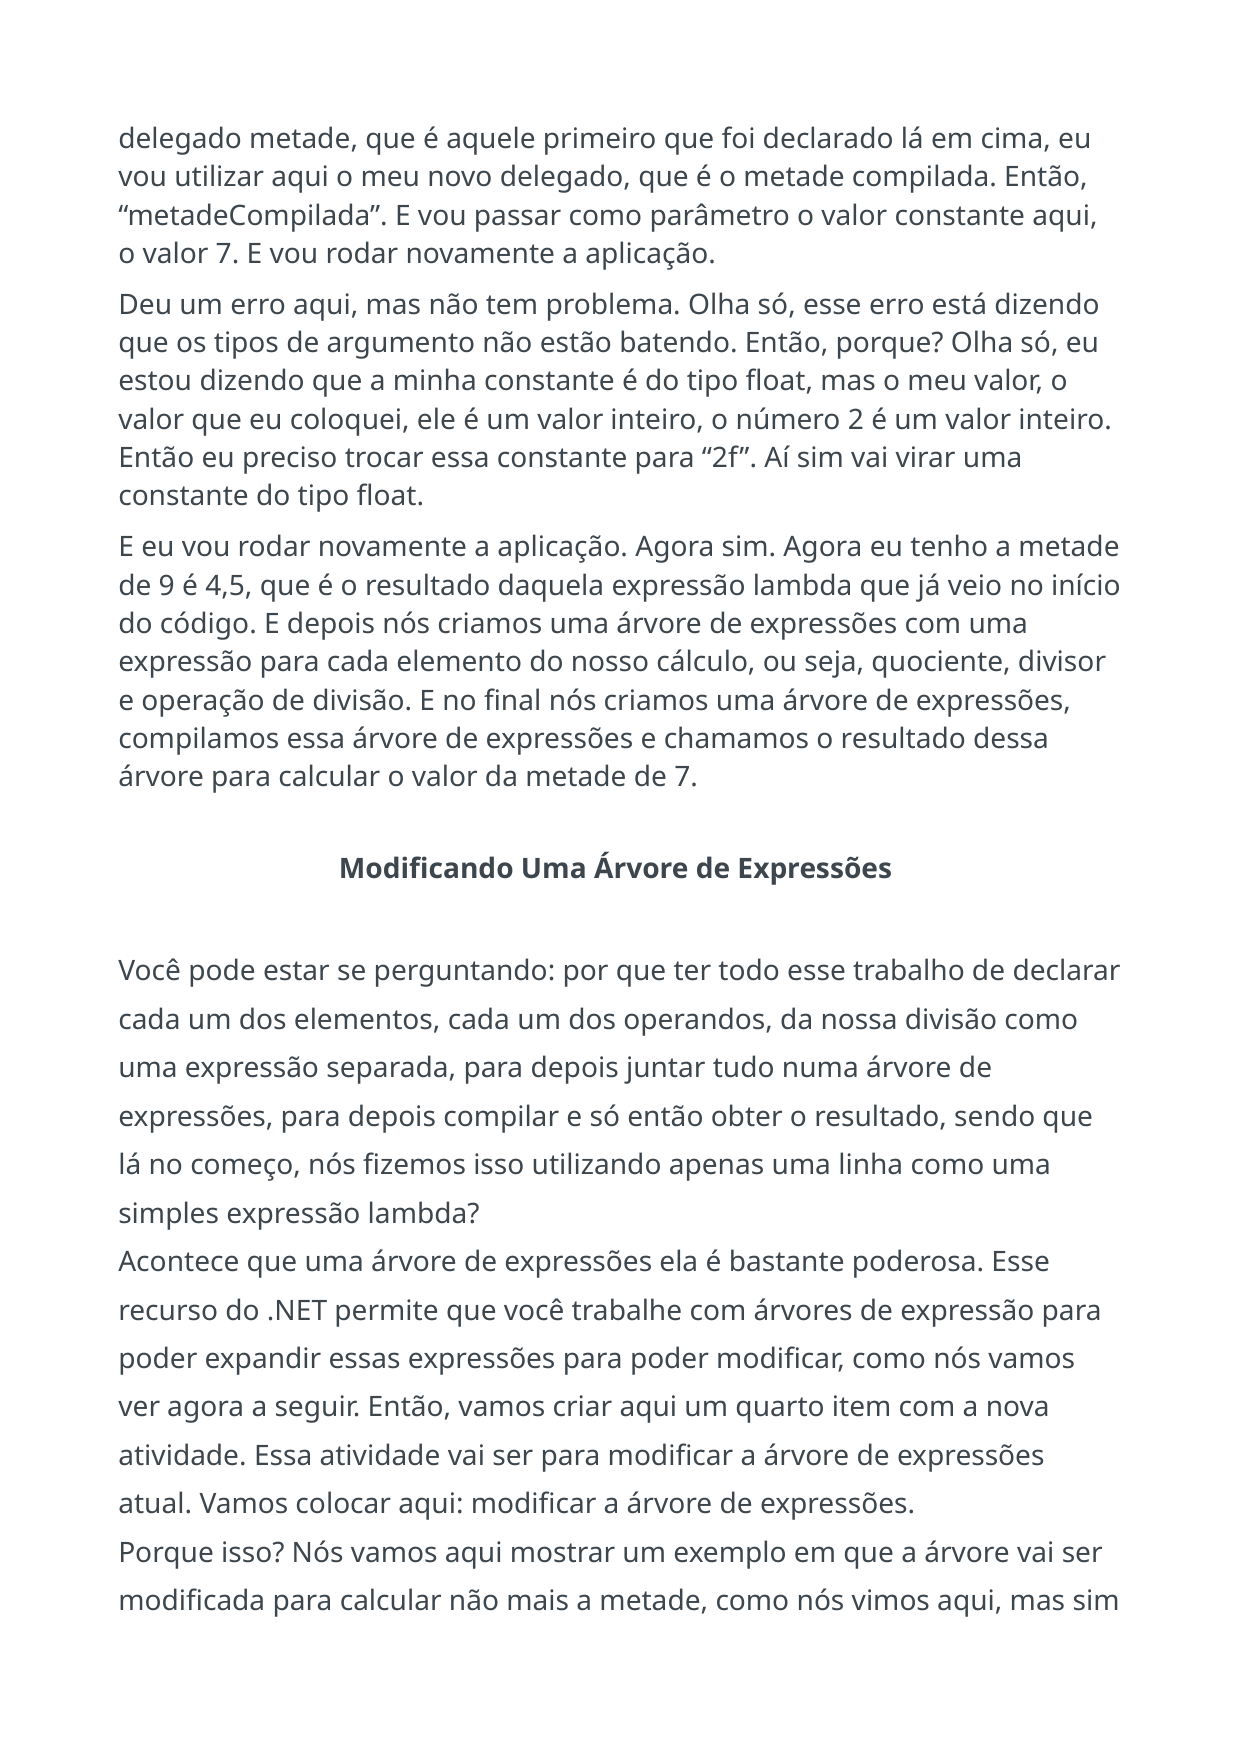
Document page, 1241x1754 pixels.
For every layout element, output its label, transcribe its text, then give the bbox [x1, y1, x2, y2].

text delegado metade, que é aquele primeiro que foi declarado lá em cima, eu vou utilizar aqui o meu novo delegado, que é o metade compilada. Então, “metadeCompilada”. E vou passar como parâmetro o valor constante aqui, o valor 7. E vou rodar novamente a aplicação. [118, 118, 1122, 271]
text Modificando Uma Árvore de Expressões [118, 848, 1122, 887]
text Acontece que uma árvore de expressões ela é bastante poderosa. Esse recurso do .NET permite que você trabalhe com árvores de expressão para poder expandir essas expressões para poder modificar, como nós vamos ver agora a seguir. Então, vamos criar aqui um quarto item com a nova atividade. Essa atividade vai ser para modificar a árvore de expressões atual. Vamos colocar aqui: modificar a árvore de expressões. [118, 1231, 1122, 1522]
text Deu um erro aqui, mas não tem problema. Olha só, esse erro está dizendo que os tipos de argumento não estão batendo. Então, porque? Olha só, eu estou dizendo que a minha constante é do tipo float, mas o meu valor, o valor que eu coloquei, ele é um valor inteiro, o número 2 é um valor inteiro. Então eu preciso trocar essa constante para “2f”. Aí sim vai virar uma constante do tipo float. [118, 284, 1122, 514]
text Você pode estar se perguntando: por que ter todo esse trabalho de declarar cada um dos elementos, cada um dos operandos, da nossa divisão como uma expressão separada, para depois juntar tudo numa árvore de expressões, para depois compilar e só então obter o resultado, sendo que lá no começo, nós fizemos isso utilizando apenas uma linha como uma simples expressão lambda? [118, 941, 1122, 1231]
text E eu vou rodar novamente a aplicação. Agora sim. Agora eu tenho a metade de 9 é 4,5, que é o resultado daquela expressão lambda que já veio no início do código. E depois nós criamos uma árvore de expressões com uma expressão para cada elemento do nosso cálculo, ou seja, quociente, divisor e operação de divisão. E no final nós criamos uma árvore de expressões, compilamos essa árvore de expressões e chamamos o resultado dessa árvore para calcular o valor da metade de 7. [118, 526, 1122, 795]
text Porque isso? Nós vamos aqui mostrar um exemplo em que a árvore vai ser modificada para calcular não mais a metade, como nós vimos aqui, mas sim [118, 1522, 1122, 1619]
